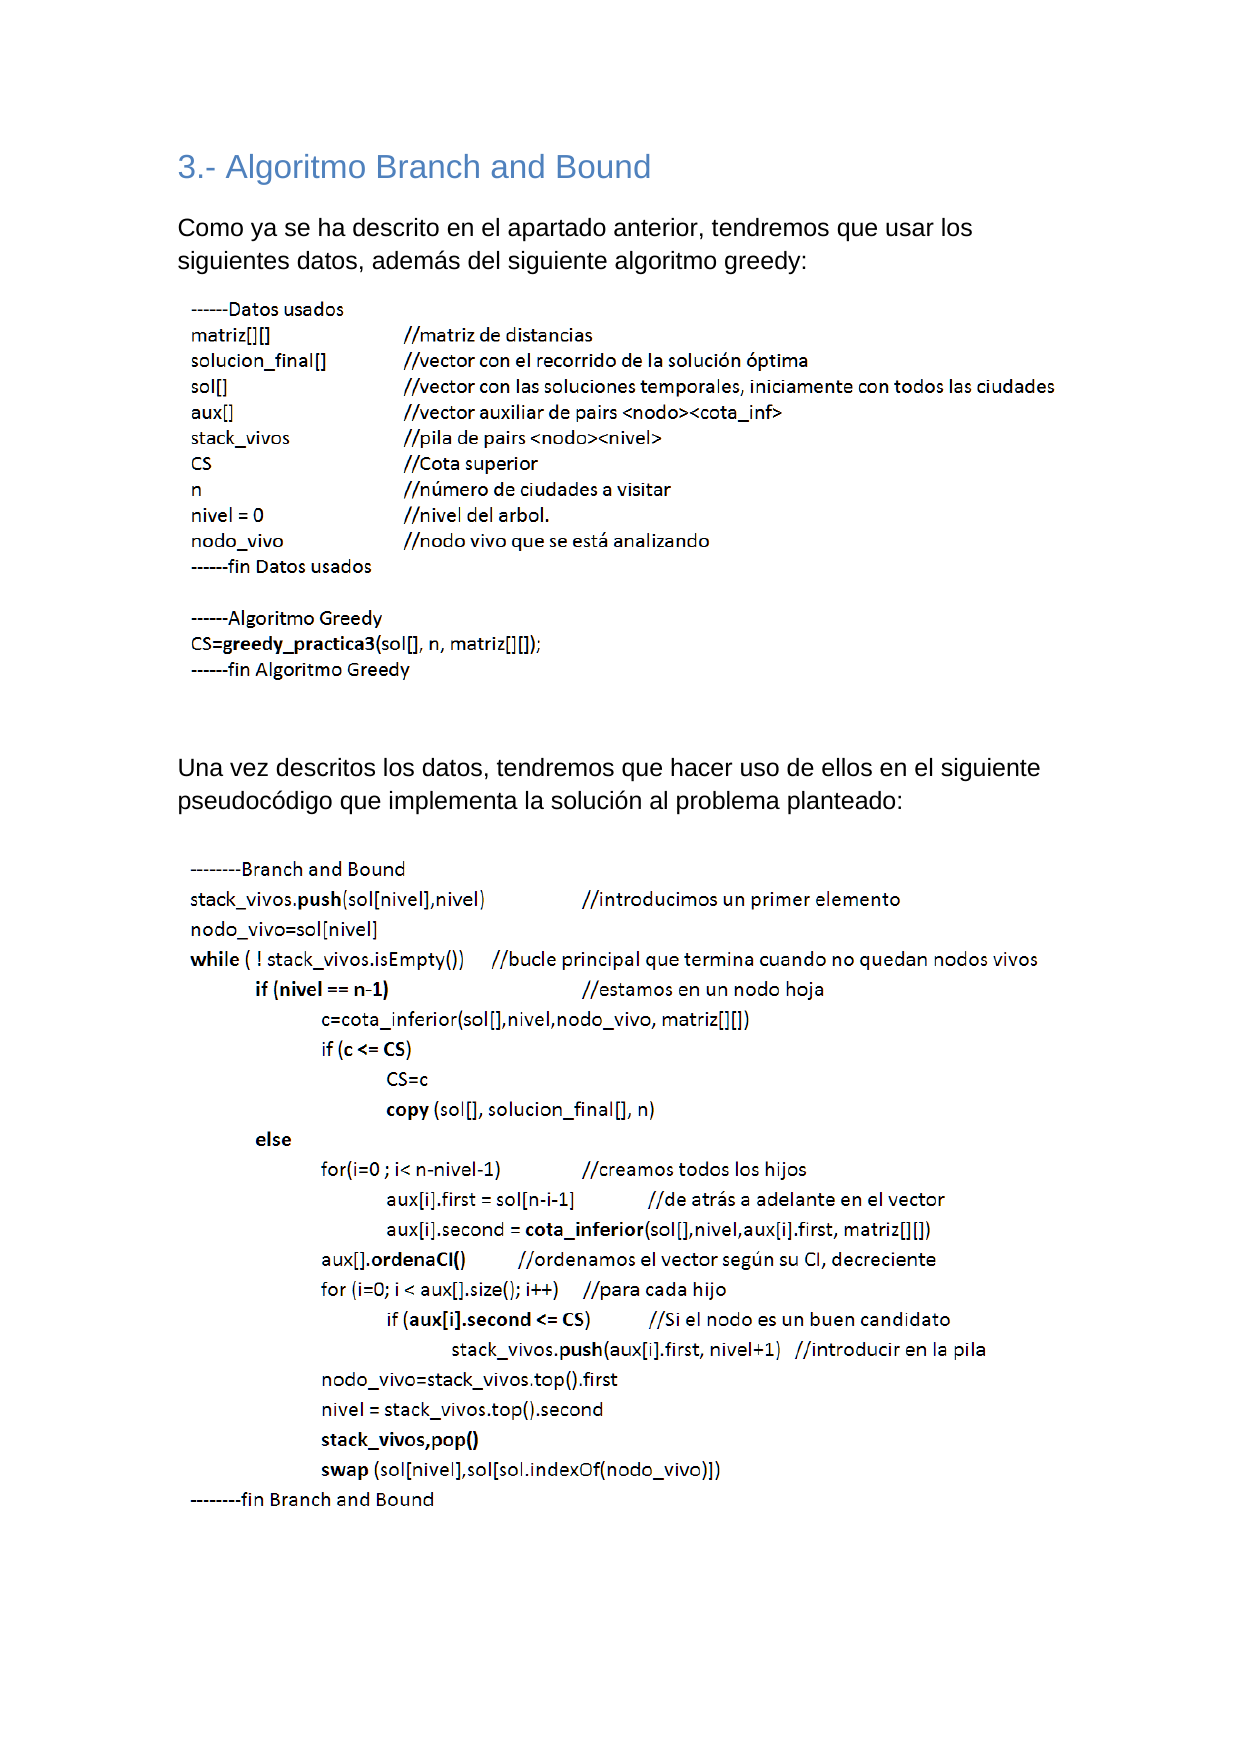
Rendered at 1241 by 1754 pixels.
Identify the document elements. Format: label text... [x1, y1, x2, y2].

subtitle 3.- Algoritmo Branch and Bound [177, 148, 1063, 186]
subtitle Como ya se ha descrito en el apartado anterior, tendremos que usar los siguientes datos, además del siguiente algoritmo greedy: [177, 213, 1063, 278]
text Una vez descritos los datos, tendremos que hacer uso de ellos en el siguiente pseudocódigo que implementa la solución al problema planteado: [177, 753, 1063, 815]
